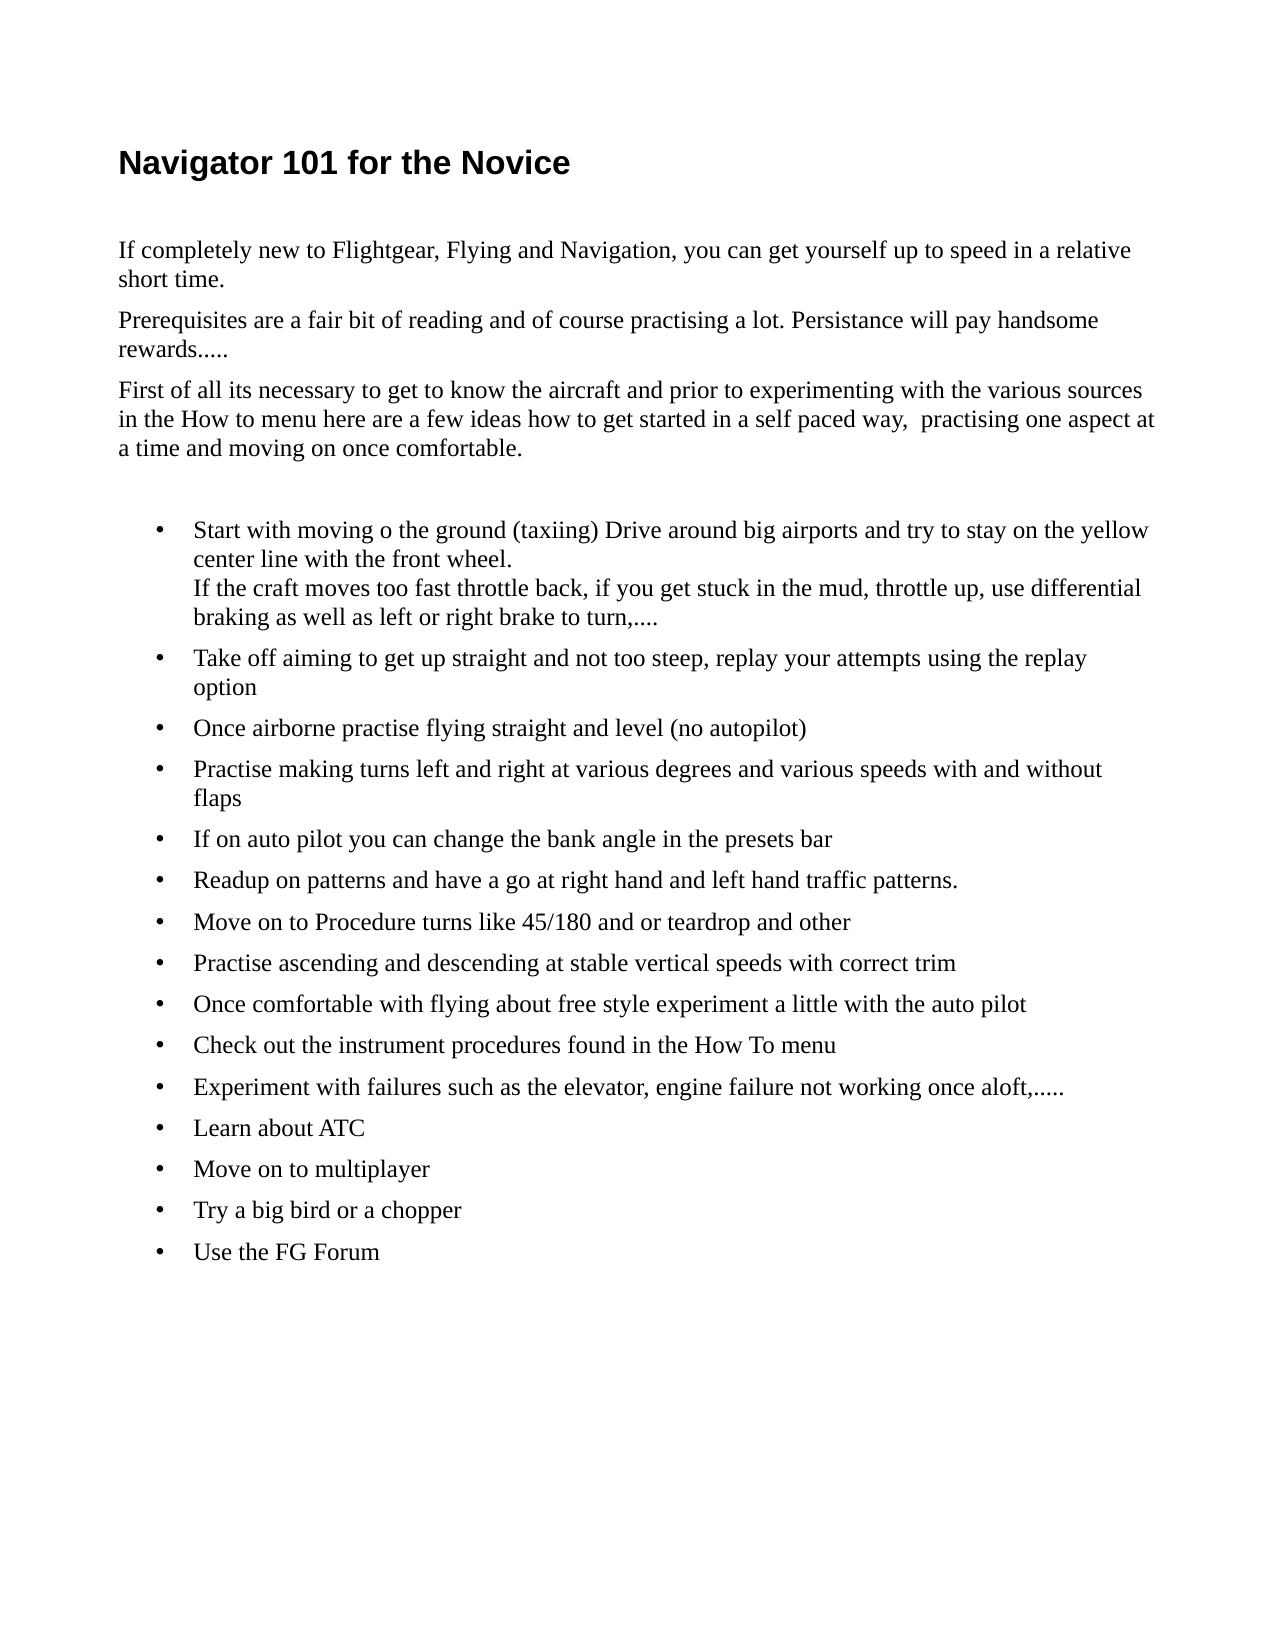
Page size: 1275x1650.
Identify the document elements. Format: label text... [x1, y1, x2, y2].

text Prerequisites are a fair bit of reading and of course practising a lot. Persistance will pay handsome rewards..... [118, 306, 1157, 363]
list Move on to Procedure turns like 45/180 and or teardrop and other [156, 907, 1157, 936]
text If completely new to Flightgear, Flying and Navigation, you can get yourself up to speed in a relative short time. [118, 236, 1157, 293]
list Use the FG Forum [156, 1237, 1157, 1266]
list Once comfortable with flying about free style experiment a little with the auto pilot [156, 989, 1157, 1018]
list Learn about ATC [156, 1113, 1157, 1142]
text First of all its necessary to get to know the aircraft and prior to experimenting with the various sources in the How to menu here are a few ideas how to get started in a self paced way, practising one aspect at a time and moving on once comfortable. [118, 376, 1157, 462]
list Experiment with failures such as the elevator, engine failure not working once aloft,..... [156, 1072, 1157, 1101]
list Take off aiming to get up straight and not too steep, replay your attempts using the replay option [156, 643, 1157, 701]
list Start with moving o the ground (taxiing) Drive around big airports and try to stay on the yellow center line with the front wheel. If the craft moves too fast throttle back, if you get stuck in the mud, throttle up, use differential braking as well as left or right brake to turn,.... [156, 516, 1157, 631]
list If on auto pilot you can change the bank angle in the presets bar [156, 824, 1157, 853]
list Readup on patterns and have a go at right hand and left hand traffic patterns. [156, 866, 1157, 894]
list Move on to multiplayer [156, 1154, 1157, 1183]
list Check out the instrument procedures found in the How To menu [156, 1031, 1157, 1059]
subtitle Navigator 101 for the Novice [118, 143, 1157, 182]
list Practise making turns left and right at various degrees and various speeds with and without flaps [156, 754, 1157, 812]
list Practise ascending and descending at stable vertical speeds with correct trim [156, 948, 1157, 977]
list Try a big bird or a chopper [156, 1196, 1157, 1224]
list Once airborne practise flying straight and level (no autopilot) [156, 713, 1157, 742]
